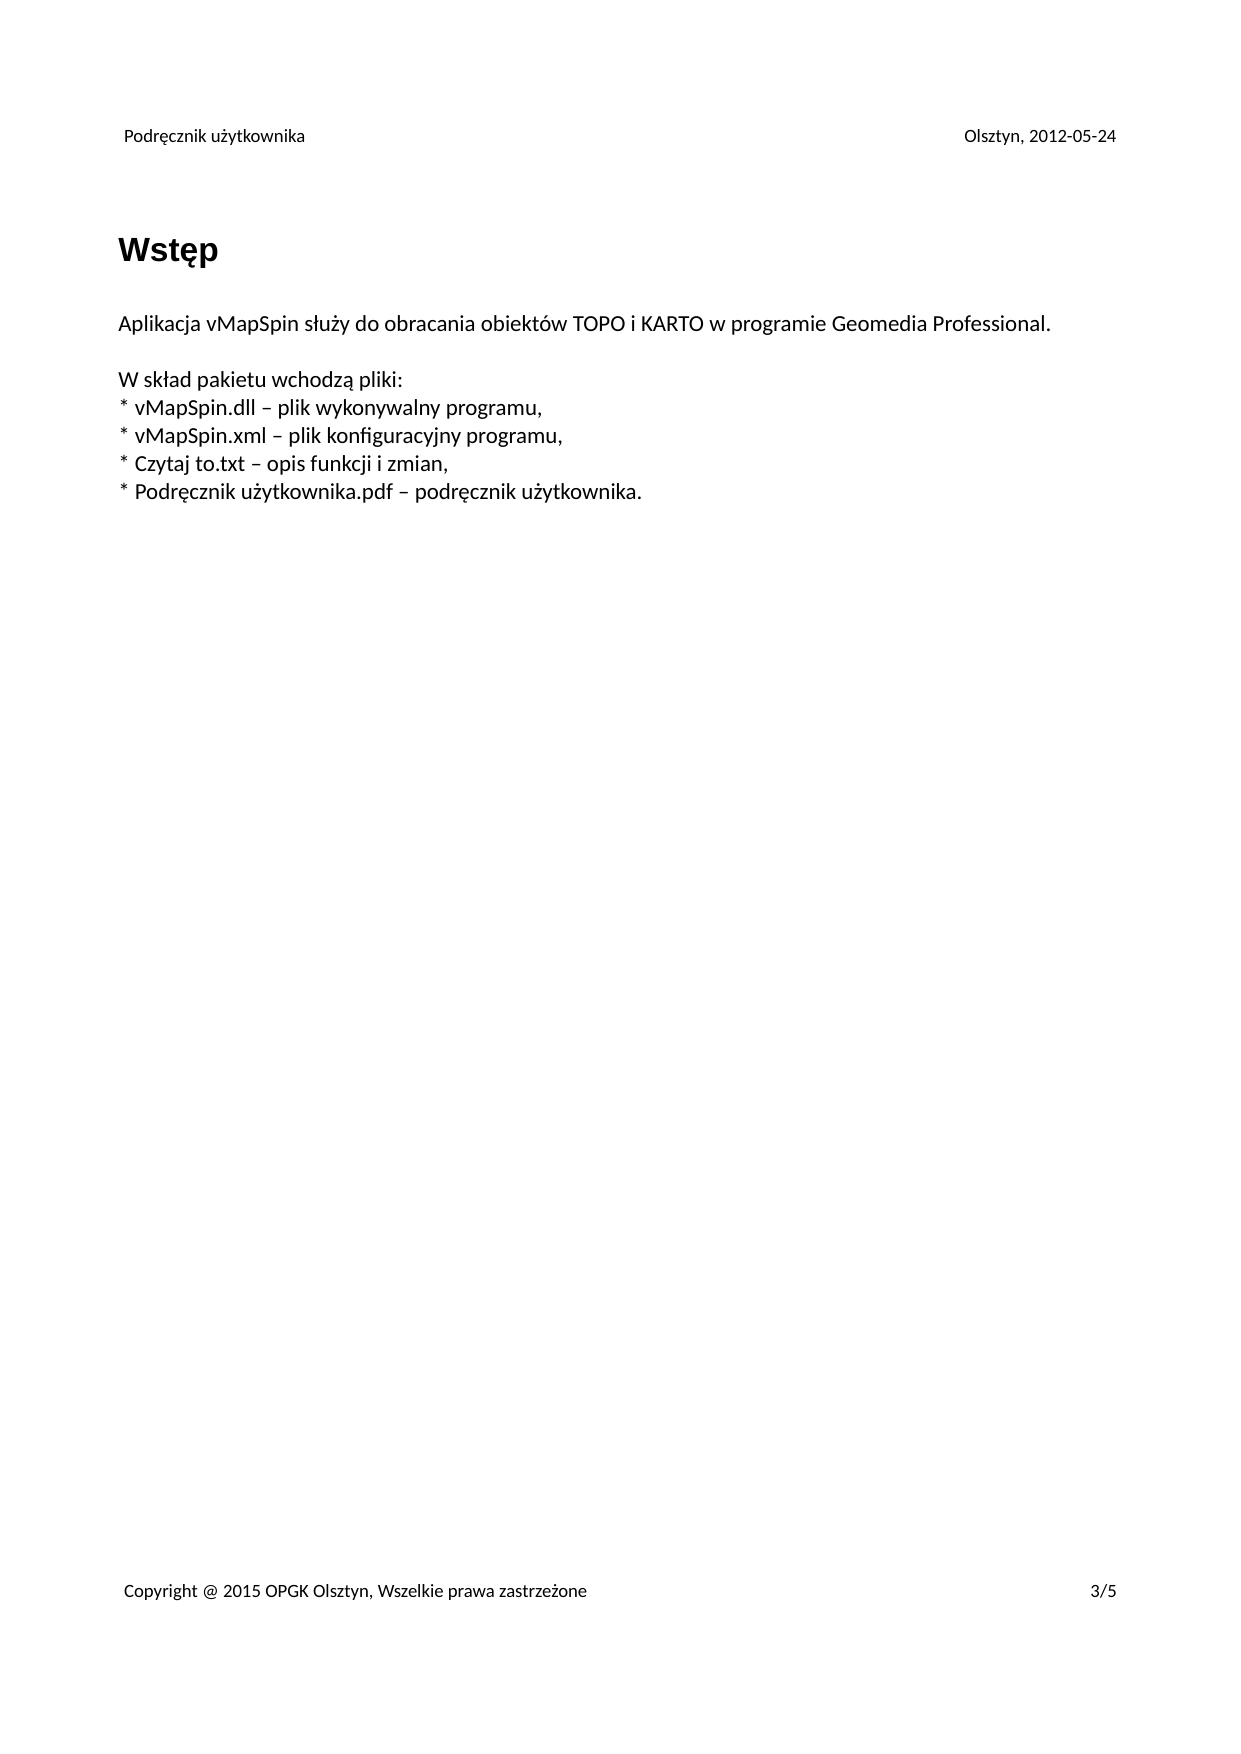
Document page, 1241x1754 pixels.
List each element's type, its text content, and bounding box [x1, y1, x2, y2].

subtitle Wstęp [118, 230, 1122, 268]
text * Czytaj to.txt – opis funkcji i zmian, [118, 449, 1122, 477]
text Aplikacja vMapSpin służy do obracania obiektów TOPO i KARTO w programie Geomedia Professional. [118, 309, 1122, 337]
text * vMapSpin.xml – plik konfiguracyjny programu, [118, 421, 1122, 449]
text * Podręcznik użytkownika.pdf – podręcznik użytkownika. [118, 477, 1122, 505]
text W skład pakietu wchodzą pliki: [118, 365, 1122, 393]
text * vMapSpin.dll – plik wykonywalny programu, [118, 393, 1122, 421]
